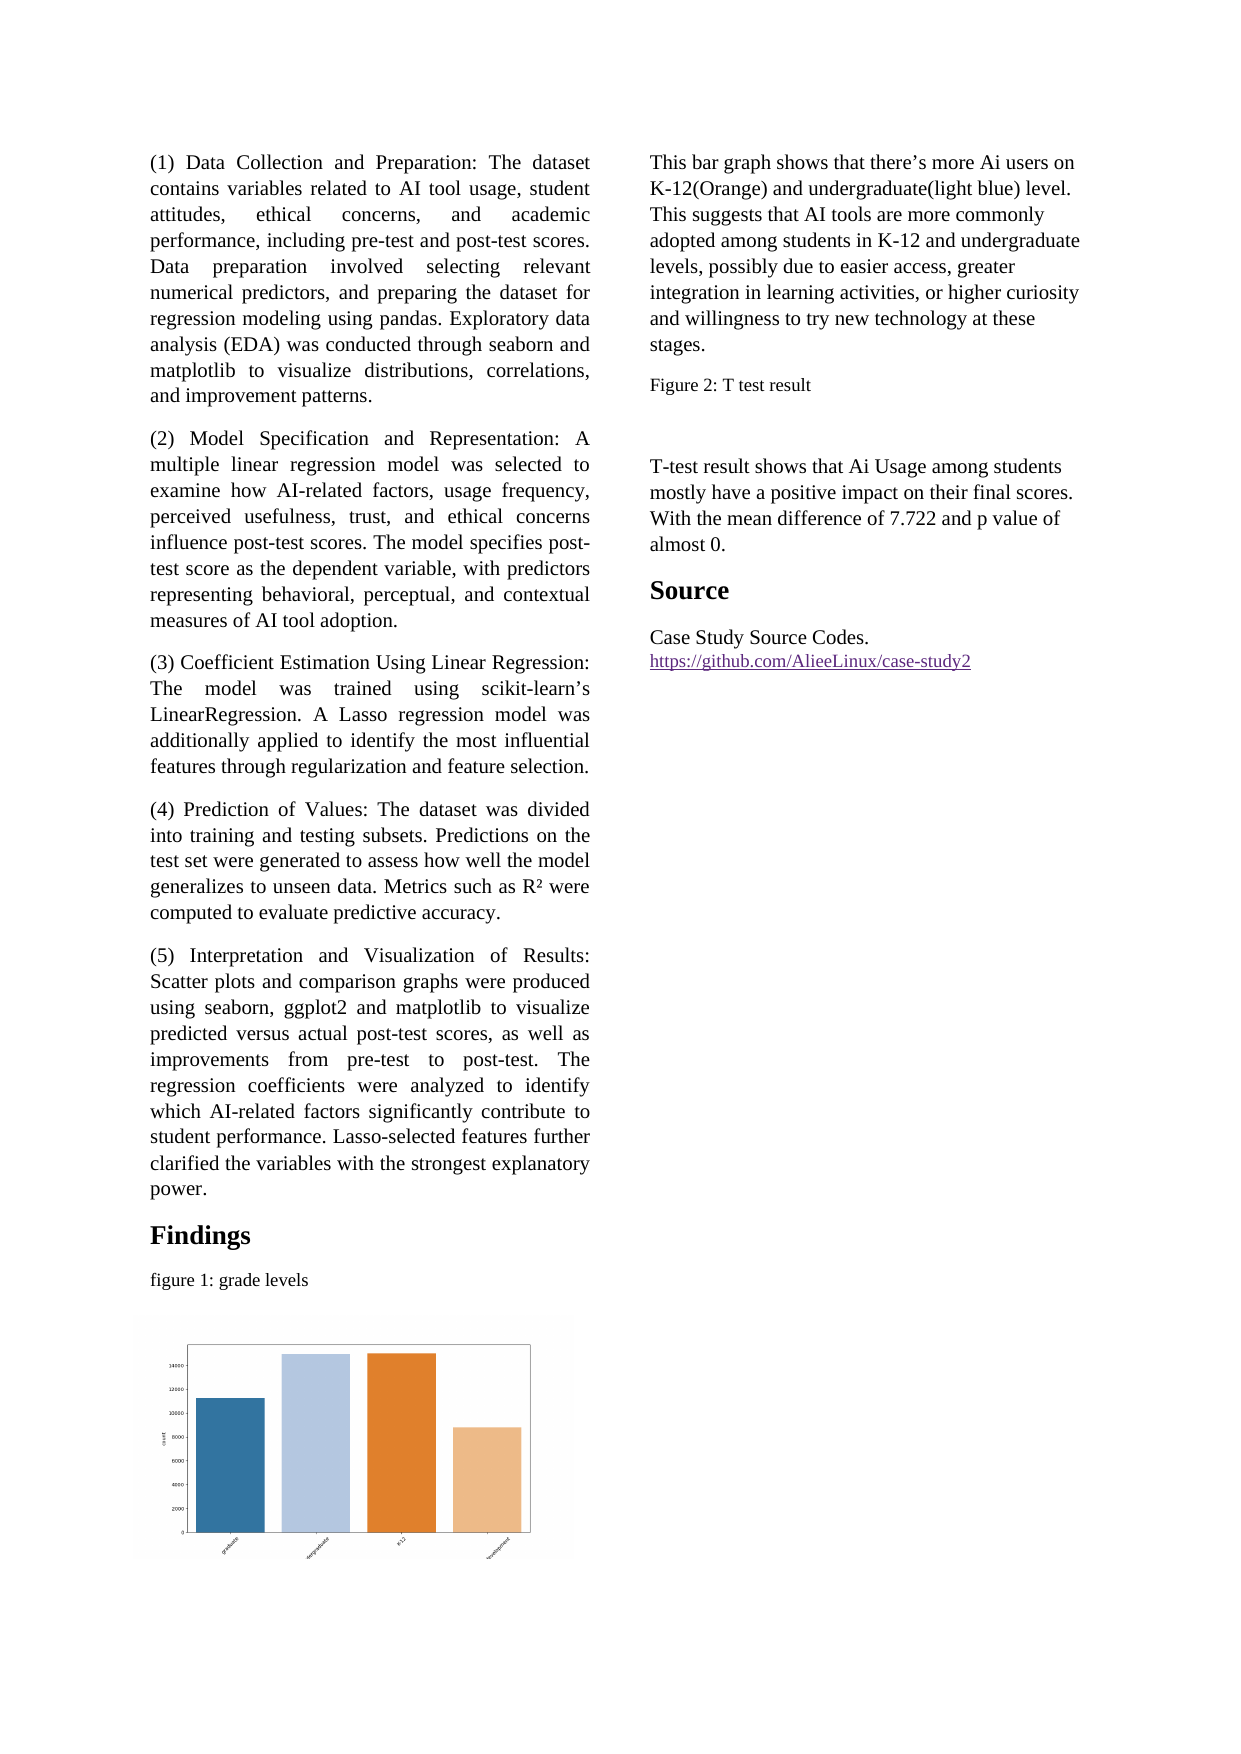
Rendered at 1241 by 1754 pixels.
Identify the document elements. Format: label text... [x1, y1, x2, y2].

text figure 1: grade levels [150, 1269, 591, 1291]
text (4) Prediction of Values: The dataset was divided into training and testing subsets. Predictions on the test set were generated to assess how well the model generalizes to unseen data. Metrics such as R² were computed to evaluate predictive accuracy. [150, 797, 591, 924]
text Findings [150, 1219, 591, 1250]
text T-test result shows that Ai Usage among students mostly have a positive impact on their final scores. With the mean difference of 7.722 and p value of almost 0. [649, 454, 1090, 556]
text (1) Data Collection and Preparation: The dataset contains variables related to AI tool usage, student attitudes, ethical concerns, and academic performance, including pre-test and post-test scores. Data preparation involved selecting relevant numerical predictors, and preparing the dataset for regression modeling using pandas. Exploratory data analysis (EDA) was conducted through seaborn and matplotlib to visualize distributions, correlations, and improvement patterns. [150, 150, 591, 407]
text Source [649, 574, 1090, 606]
picture [132, 1315, 574, 1559]
text This bar graph shows that there’s more Ai users on K-12(Orange) and undergraduate(light blue) level. This suggests that AI tools are more commonly adopted among students in K-12 and undergraduate levels, possibly due to easier access, greater integration in learning activities, or higher curiosity and willingness to try new technology at these stages. [649, 150, 1090, 356]
text Case Study Source Codes. https://github.com/AlieeLinux/case-study2 [649, 624, 1090, 672]
text Figure 2: T test result [649, 374, 1090, 396]
text (3) Coefficient Estimation Using Linear Regression: The model was trained using scikit-learn’s LinearRegression. A Lasso regression model was additionally applied to identify the most influential features through regularization and feature selection. [150, 650, 591, 778]
text (5) Interpretation and Visualization of Results: Scatter plots and comparison graphs were produced using seaborn, ggplot2 and matplotlib to visualize predicted versus actual post-test scores, as well as improvements from pre-test to post-test. The regression coefficients were analyzed to identify which AI-related factors significantly contribute to student performance. Lasso-selected features further clarified the variables with the strongest explanatory power. [150, 943, 591, 1200]
text (2) Model Specification and Representation: A multiple linear regression model was selected to examine how AI-related factors, usage frequency, perceived usefulness, trust, and ethical concerns influence post-test scores. The model specifies post-test score as the dependent variable, with predictors representing behavioral, perceptual, and contextual measures of AI tool adoption. [150, 426, 591, 632]
